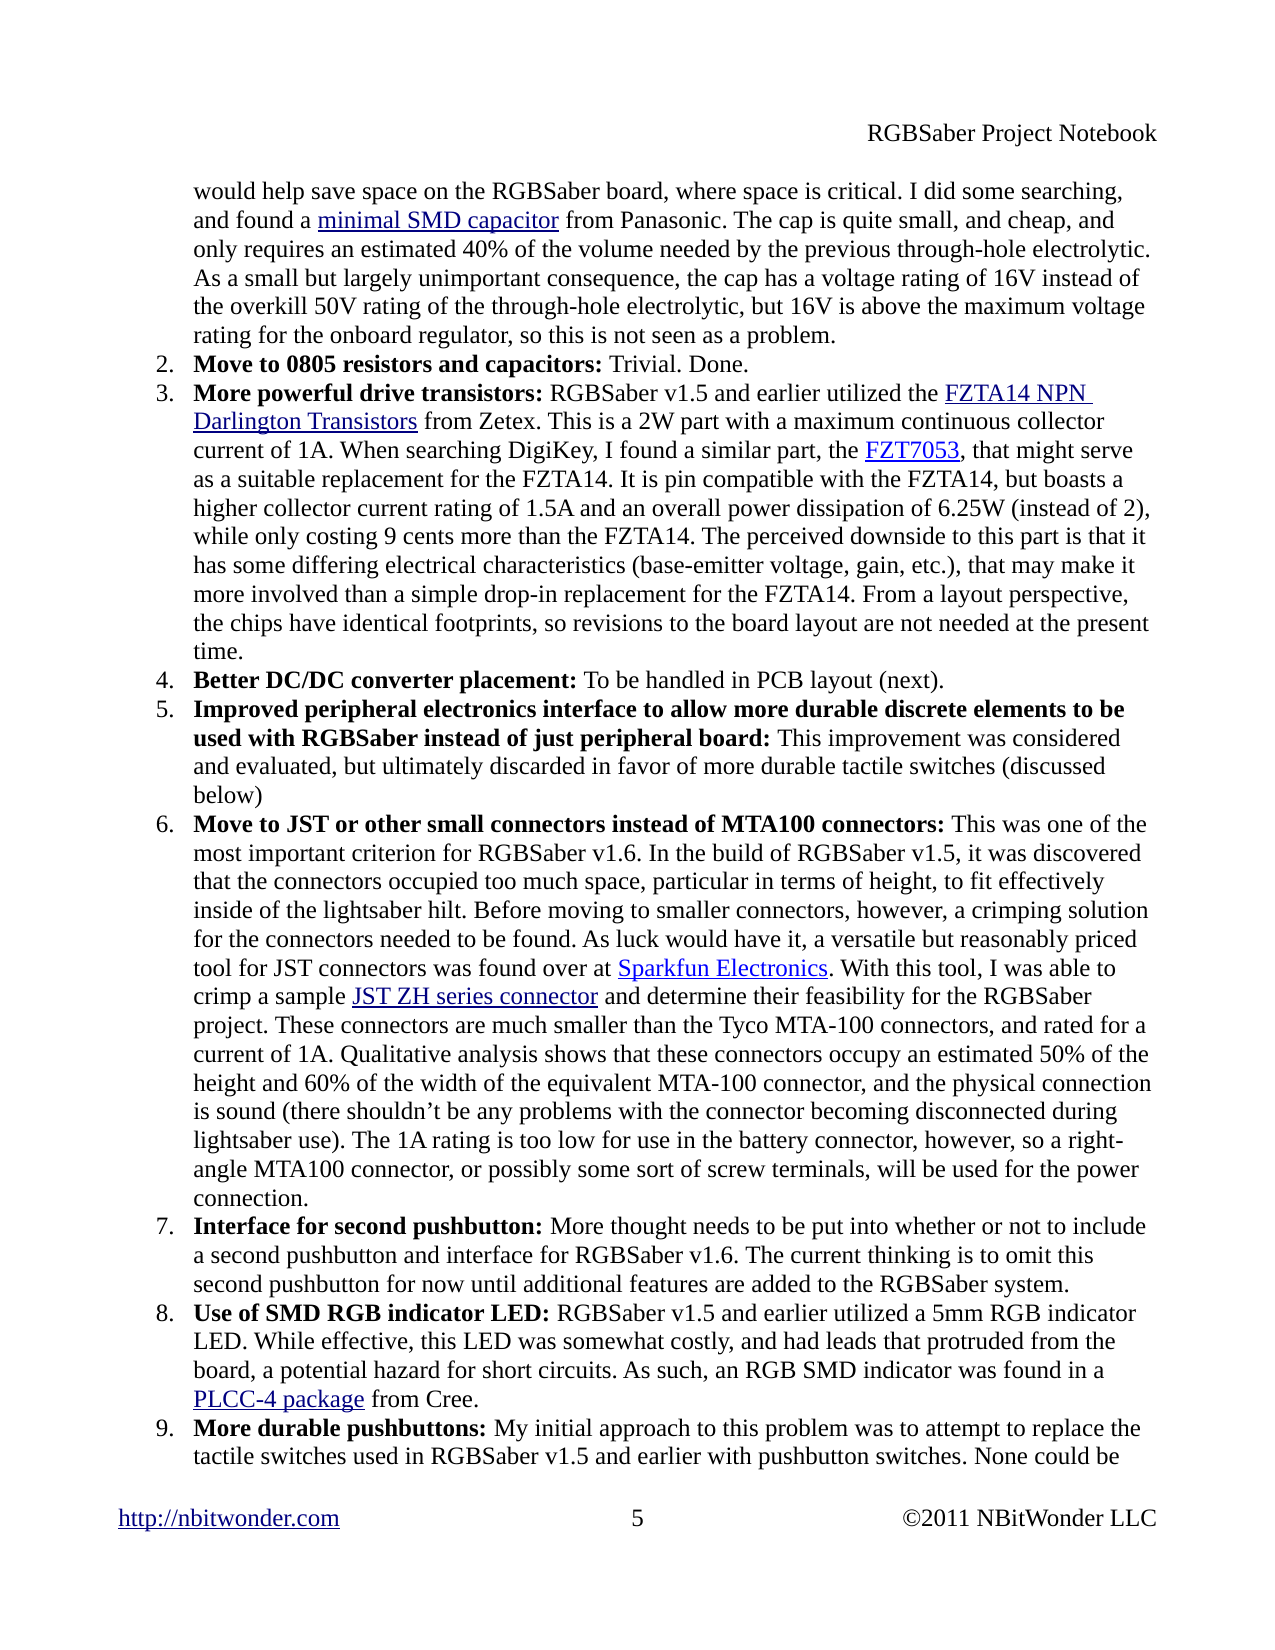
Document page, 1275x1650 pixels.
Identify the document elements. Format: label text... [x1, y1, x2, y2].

list Improved peripheral electronics interface to allow more durable discrete elements to be used with RGBSaber instead of just peripheral board: This improvement was considered and evaluated, but ultimately discarded in favor of more durable tactile switches (discussed below) [156, 694, 1157, 809]
list Move to JST or other small connectors instead of MTA100 connectors: This was one of the most important criterion for RGBSaber v1.6. In the build of RGBSaber v1.5, it was discovered that the connectors occupied too much space, particular in terms of height, to fit effectively inside of the lightsaber hilt. Before moving to smaller connectors, however, a crimping solution for the connectors needed to be found. As luck would have it, a versatile but reasonably priced tool for JST connectors was found over at Sparkfun Electronics. With this tool, I was able to crimp a sample JST ZH series connector and determine their feasibility for the RGBSaber project. These connectors are much smaller than the Tyco MTA-100 connectors, and rated for a current of 1A. Qualitative analysis shows that these connectors occupy an estimated 50% of the height and 60% of the width of the equivalent MTA-100 connector, and the physical connection is sound (there shouldn’t be any problems with the connector becoming disconnected during lightsaber use). The 1A rating is too low for use in the battery connector, however, so a right-angle MTA100 connector, or possibly some sort of screw terminals, will be used for the power connection. [156, 809, 1157, 1211]
list Move to 0805 resistors and capacitors: Trivial. Done. [156, 349, 1157, 378]
list Better DC/DC converter placement: To be handled in PCB layout (next). [156, 665, 1157, 694]
list More durable pushbuttons: My initial approach to this problem was to attempt to replace the tactile switches used in RGBSaber v1.5 and earlier with pushbutton switches. None could be [156, 1413, 1157, 1470]
list Interface for second pushbutton: More thought needs to be put into whether or not to include a second pushbutton and interface for RGBSaber v1.6. The current thinking is to omit this second pushbutton for now until additional features are added to the RGBSaber system. [156, 1211, 1157, 1298]
list would help save space on the RGBSaber board, where space is critical. I did some searching, and found a minimal SMD capacitor from Panasonic. The cap is quite small, and cheap, and only requires an estimated 40% of the volume needed by the previous through-hole electrolytic. As a small but largely unimportant consequence, the cap has a voltage rating of 16V instead of the overkill 50V rating of the through-hole electrolytic, but 16V is above the maximum voltage rating for the onboard regulator, so this is not seen as a problem. [156, 176, 1157, 349]
list More powerful drive transistors: RGBSaber v1.5 and earlier utilized the FZTA14 NPN Darlington Transistors from Zetex. This is a 2W part with a maximum continuous collector current of 1A. When searching DigiKey, I found a similar part, the FZT7053, that might serve as a suitable replacement for the FZTA14. It is pin compatible with the FZTA14, but boasts a higher collector current rating of 1.5A and an overall power dissipation of 6.25W (instead of 2), while only costing 9 cents more than the FZTA14. The perceived downside to this part is that it has some differing electrical characteristics (base-emitter voltage, gain, etc.), that may make it more involved than a simple drop-in replacement for the FZTA14. From a layout perspective, the chips have identical footprints, so revisions to the board layout are not needed at the present time. [156, 378, 1157, 665]
list Use of SMD RGB indicator LED: RGBSaber v1.5 and earlier utilized a 5mm RGB indicator LED. While effective, this LED was somewhat costly, and had leads that protruded from the board, a potential hazard for short circuits. As such, an RGB SMD indicator was found in a PLCC-4 package from Cree. [156, 1298, 1157, 1413]
